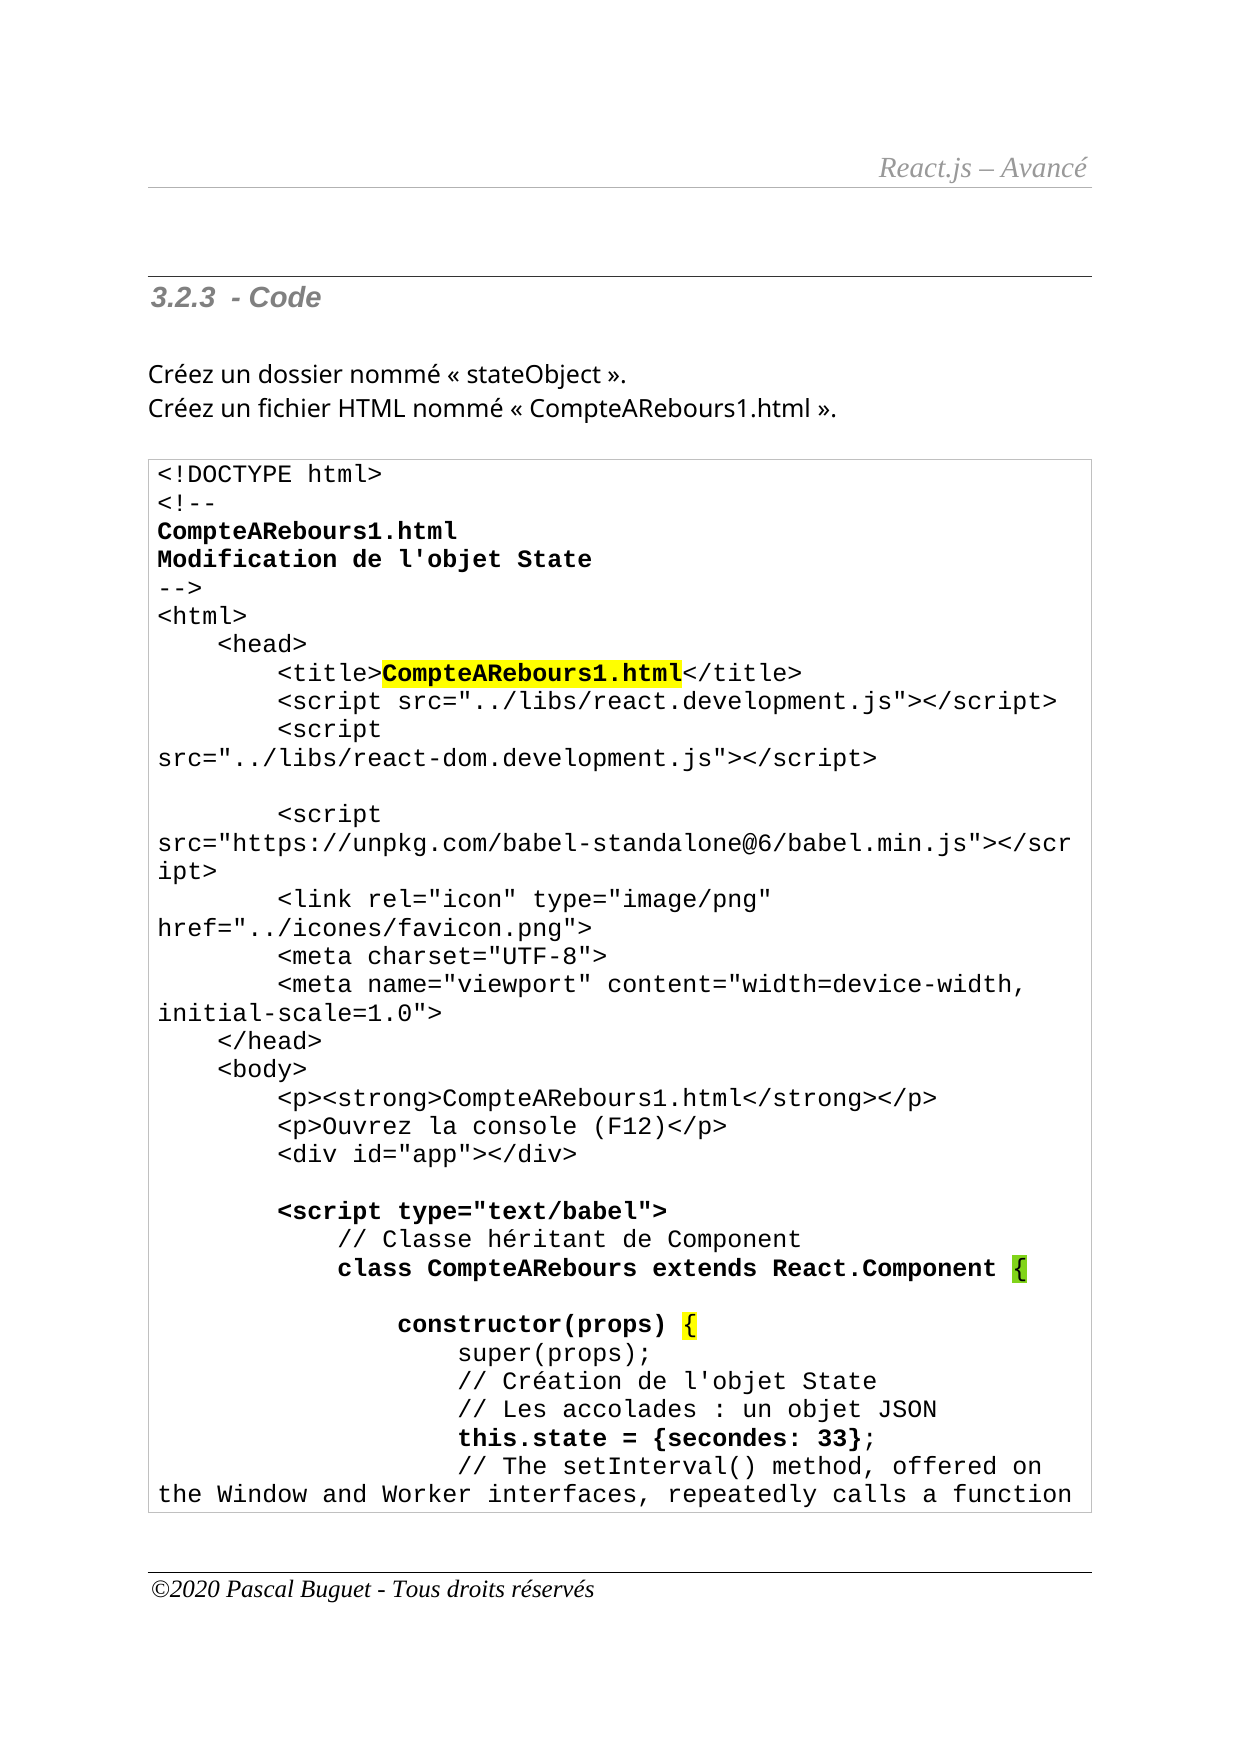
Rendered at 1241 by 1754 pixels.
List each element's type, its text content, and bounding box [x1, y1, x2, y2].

text <script type="text/babel"> [149, 1195, 1091, 1224]
text <!-- [149, 487, 1091, 515]
text Créez un fichier HTML nommé « CompteARebours1.html ». [148, 391, 1092, 424]
text <!DOCTYPE html> [149, 460, 1091, 487]
text // Création de l'objet State [149, 1365, 1091, 1394]
text <div id="app"></div> [149, 1139, 1091, 1170]
text class CompteARebours extends React.Component { [149, 1252, 1091, 1283]
text // Les accolades : un objet JSON [149, 1394, 1091, 1422]
text this.state = {secondes: 33}; [149, 1422, 1091, 1450]
text --> [149, 572, 1091, 600]
text CompteARebours1.html [149, 515, 1091, 544]
text <meta charset="UTF-8"> [149, 940, 1091, 969]
text // Classe héritant de Component [149, 1224, 1091, 1252]
text <script src="../libs/react-dom.development.js"></script> [149, 714, 1091, 773]
text <title>CompteARebours1.html</title> [149, 657, 1091, 685]
text <html> [149, 600, 1091, 629]
subtitle - Code [148, 277, 1092, 316]
text Modification de l'objet State [149, 544, 1091, 572]
text <script src="https://unpkg.com/babel-standalone@6/babel.min.js"></script> [149, 799, 1091, 884]
text </head> [149, 1025, 1091, 1054]
text super(props); [149, 1337, 1091, 1365]
text <link rel="icon" type="image/png" href="../icones/favicon.png"> [149, 884, 1091, 940]
text <meta name="viewport" content="width=device-width, initial-scale=1.0"> [149, 969, 1091, 1025]
text <script src="../libs/react.development.js"></script> [149, 685, 1091, 714]
text Créez un dossier nommé « stateObject ». [148, 356, 1092, 391]
text // The setInterval() method, offered on the Window and Worker interfaces, repeatedly calls a function [149, 1450, 1091, 1512]
text <p><strong>CompteARebours1.html</strong></p> [149, 1082, 1091, 1110]
text <head> [149, 629, 1091, 657]
text constructor(props) { [149, 1309, 1091, 1337]
text <p>Ouvrez la console (F12)</p> [149, 1110, 1091, 1139]
text <body> [149, 1054, 1091, 1082]
